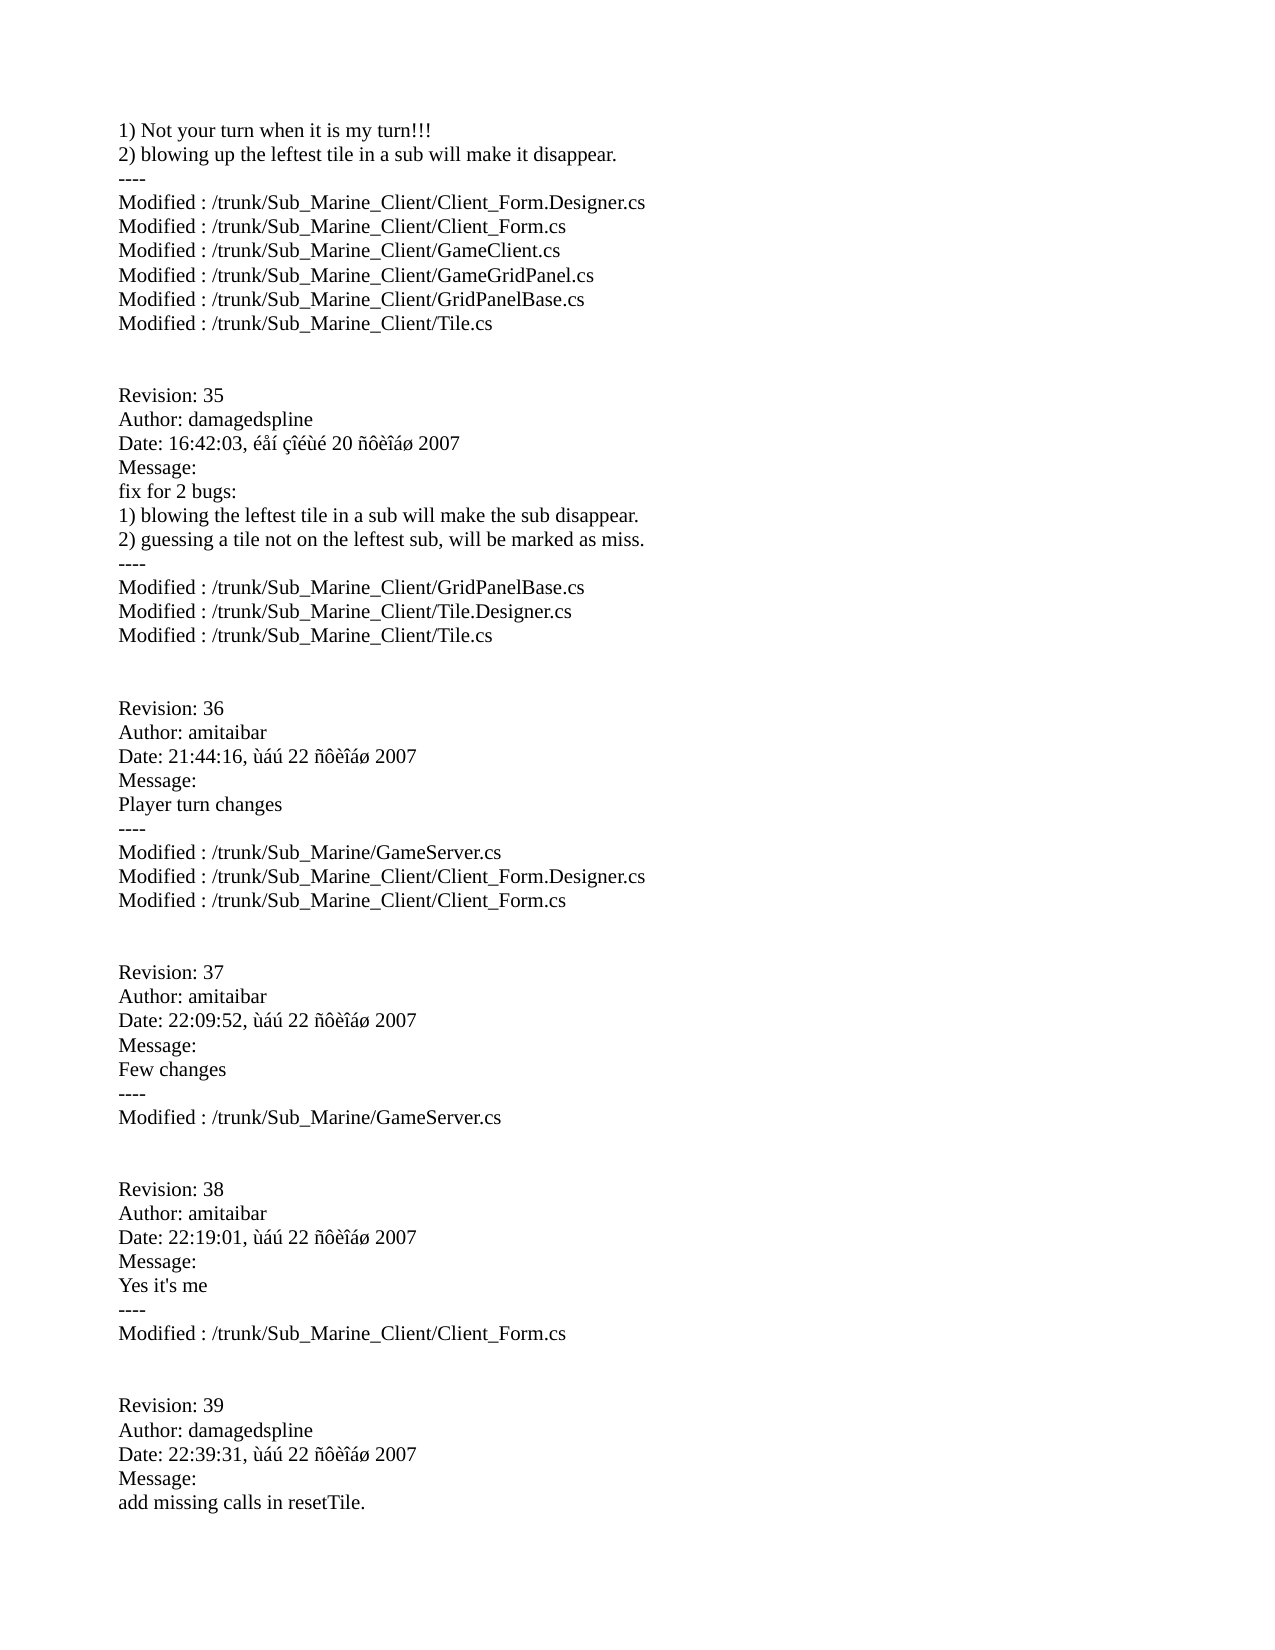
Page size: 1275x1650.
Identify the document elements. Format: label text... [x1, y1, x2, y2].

text Modified : /trunk/Sub_Marine/GameServer.cs [118, 840, 1157, 864]
text 2) guessing a tile not on the leftest sub, will be marked as miss. [118, 527, 1157, 551]
text Modified : /trunk/Sub_Marine_Client/GridPanelBase.cs [118, 287, 1157, 311]
text Few changes [118, 1057, 1157, 1081]
text Date: 21:44:16, ùáú 22 ñôèîáø 2007 [118, 744, 1157, 768]
text Message: [118, 1249, 1157, 1273]
text Author: amitaibar [118, 1201, 1157, 1225]
text Modified : /trunk/Sub_Marine_Client/Client_Form.cs [118, 888, 1157, 912]
text ---- [118, 1297, 1157, 1321]
text Yes it's me [118, 1273, 1157, 1297]
text Modified : /trunk/Sub_Marine_Client/Client_Form.Designer.cs [118, 190, 1157, 214]
text Author: amitaibar [118, 720, 1157, 744]
text Modified : /trunk/Sub_Marine_Client/GameGridPanel.cs [118, 262, 1157, 287]
text ---- [118, 166, 1157, 190]
text Message: [118, 1032, 1157, 1057]
text Revision: 37 [118, 960, 1157, 984]
text Revision: 35 [118, 383, 1157, 407]
text Player turn changes [118, 792, 1157, 816]
text Date: 22:19:01, ùáú 22 ñôèîáø 2007 [118, 1225, 1157, 1249]
text Modified : /trunk/Sub_Marine_Client/GameClient.cs [118, 238, 1157, 262]
text Message: [118, 768, 1157, 792]
text ---- [118, 551, 1157, 575]
text Author: amitaibar [118, 984, 1157, 1008]
text Date: 16:42:03, éåí çîéùé 20 ñôèîáø 2007 [118, 431, 1157, 455]
text Modified : /trunk/Sub_Marine_Client/GridPanelBase.cs [118, 575, 1157, 599]
text add missing calls in resetTile. [118, 1490, 1157, 1514]
text Revision: 39 [118, 1393, 1157, 1417]
text Modified : /trunk/Sub_Marine_Client/Client_Form.cs [118, 1321, 1157, 1345]
text Modified : /trunk/Sub_Marine_Client/Tile.cs [118, 623, 1157, 647]
text Message: [118, 1466, 1157, 1490]
text Modified : /trunk/Sub_Marine_Client/Tile.cs [118, 311, 1157, 335]
text Modified : /trunk/Sub_Marine_Client/Client_Form.Designer.cs [118, 864, 1157, 888]
text Modified : /trunk/Sub_Marine_Client/Tile.Designer.cs [118, 599, 1157, 623]
text Author: damagedspline [118, 407, 1157, 431]
text Date: 22:39:31, ùáú 22 ñôèîáø 2007 [118, 1442, 1157, 1466]
text Author: damagedspline [118, 1417, 1157, 1442]
text 1) blowing the leftest tile in a sub will make the sub disappear. [118, 503, 1157, 527]
text ---- [118, 816, 1157, 840]
text Revision: 36 [118, 696, 1157, 720]
text Revision: 38 [118, 1177, 1157, 1201]
text Modified : /trunk/Sub_Marine_Client/Client_Form.cs [118, 214, 1157, 238]
text fix for 2 bugs: [118, 479, 1157, 503]
text 1) Not your turn when it is my turn!!! [118, 118, 1157, 142]
text Message: [118, 455, 1157, 479]
text ---- [118, 1081, 1157, 1105]
text Modified : /trunk/Sub_Marine/GameServer.cs [118, 1105, 1157, 1129]
text Date: 22:09:52, ùáú 22 ñôèîáø 2007 [118, 1008, 1157, 1032]
text 2) blowing up the leftest tile in a sub will make it disappear. [118, 142, 1157, 166]
